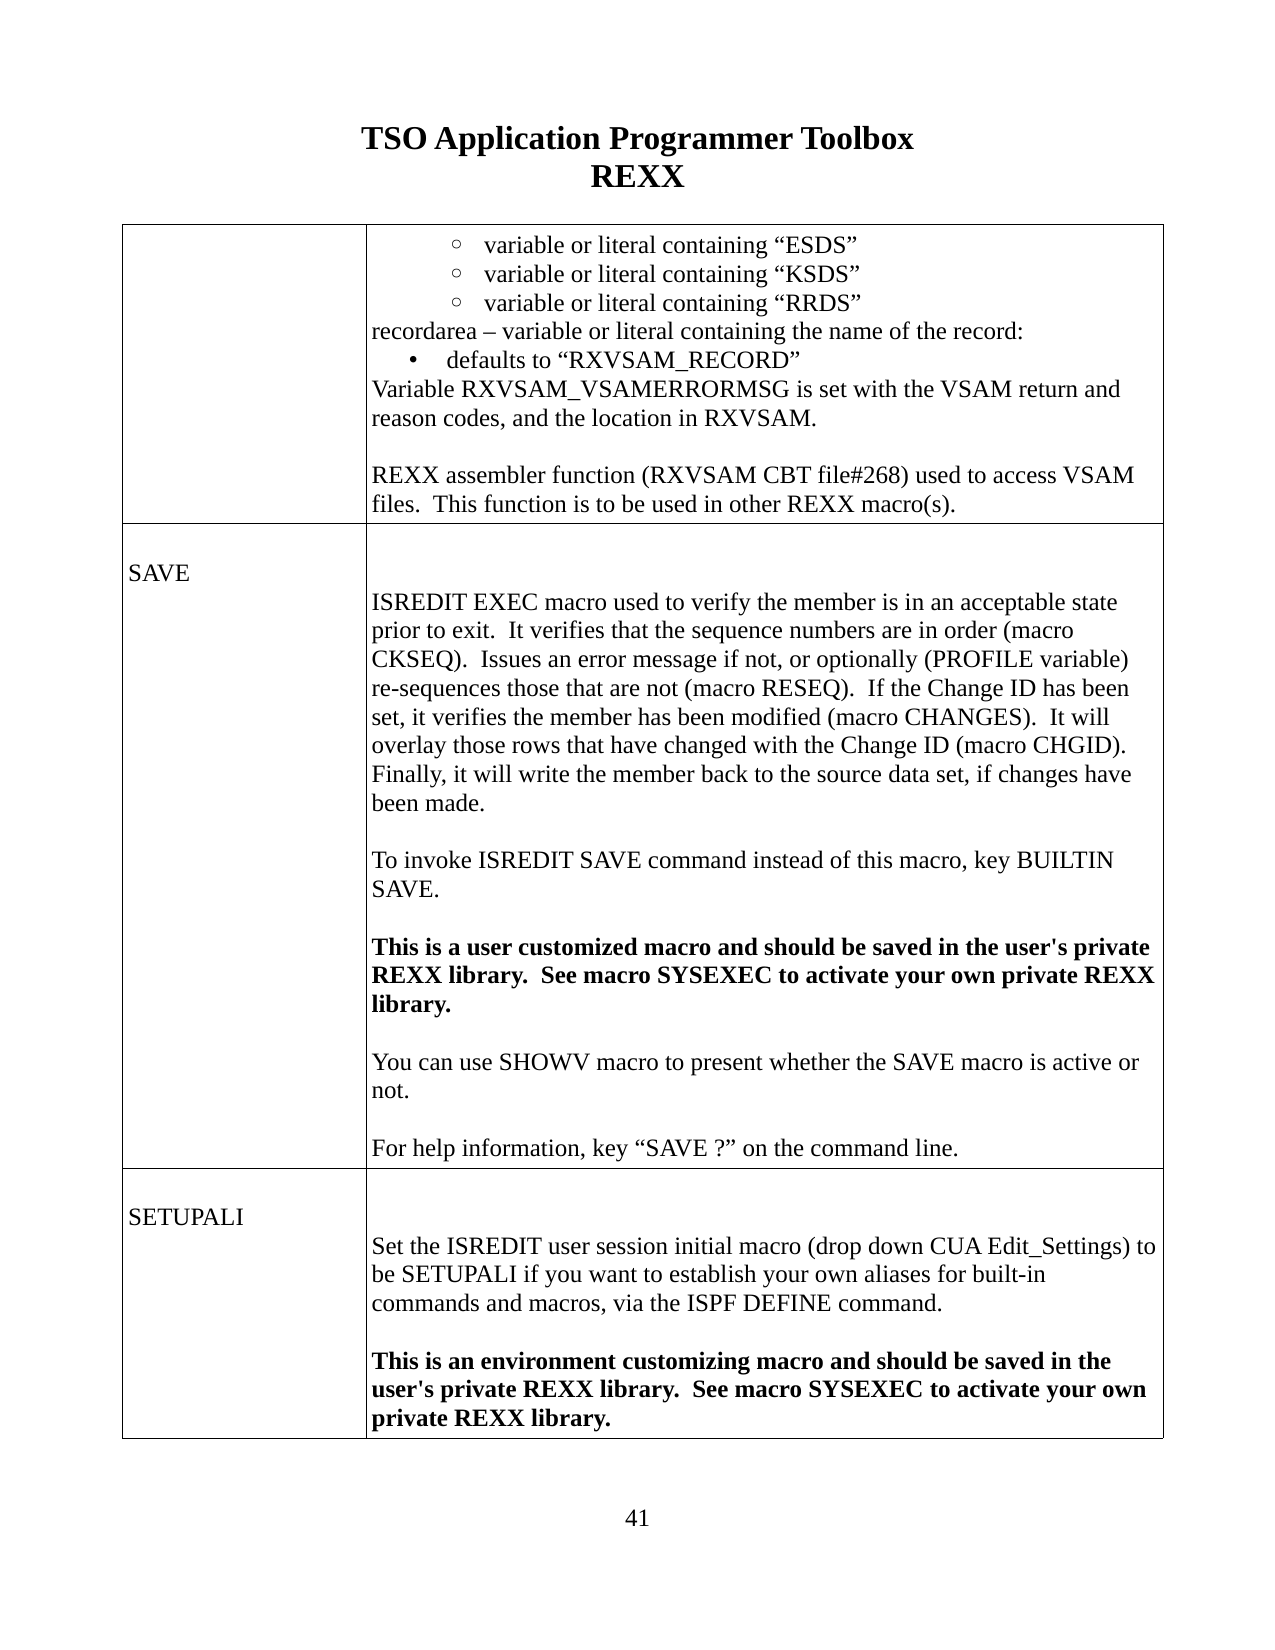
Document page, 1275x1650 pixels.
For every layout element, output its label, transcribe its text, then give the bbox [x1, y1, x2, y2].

table_cell SETUPALI [123, 1169, 366, 1438]
table_cell Set the ISREDIT user session initial macro (drop down CUA Edit_Settings) to be SETUPALI if you want to establish your own aliases for built-in commands and macros, via the ISPF DEFINE command. This is an environment customizing macro and should be saved in the user's private REXX library. See macro SYSEXEC to activate your own private REXX library. [367, 1169, 1163, 1438]
table_cell SAVE [123, 524, 366, 1167]
table_cell ISREDIT EXEC macro used to verify the member is in an acceptable state prior to exit. It verifies that the sequence numbers are in order (macro CKSEQ). Issues an error message if not, or optionally (PROFILE variable) re-sequences those that are not (macro RESEQ). If the Change ID has been set, it verifies the member has been modified (macro CHANGES). It will overlay those rows that have changed with the Change ID (macro CHGID). Finally, it will write the member back to the source data set, if changes have been made. To invoke ISREDIT SAVE command instead of this macro, key BUILTIN SAVE. This is a user customized macro and should be saved in the user's private REXX library. See macro SYSEXEC to activate your own private REXX library. You can use SHOWV macro to present whether the SAVE macro is active or not. For help information, key “SAVE ?” on the command line. [367, 524, 1163, 1167]
table_cell [123, 225, 366, 523]
table_cell RC = RXVSAM(request,ddname[,key | filetype][,recordarea]) request – action to be taken, variable or literal containing: “OPENINPUT” | “OPENOUTPUT” | “OPENIO” “CLOSE” “READ” | “READGENERIC” | “READNEXT” | “READPREV” | “READLAST” “WRITE” | “REWRITE” | “DELETE” “STARTFWD” | “STARTBWD” ddname – DD name of the target VSAM file, variable or literal. key | filetype: key is – KSDS key or RRN or RBA variable or a literal for RRN and RBA specify a decimal value filetype – only required for OPEN type request variable or literal containing “ESDS” variable or literal containing “KSDS” variable or literal containing “RRDS” recordarea – variable or literal containing the name of the record: defaults to “RXVSAM_RECORD” Variable RXVSAM_VSAMERRORMSG is set with the VSAM return and reason codes, and the location in RXVSAM. REXX assembler function (RXVSAM CBT file#268) used to access VSAM files. This function is to be used in other REXX macro(s). [367, 225, 1163, 523]
